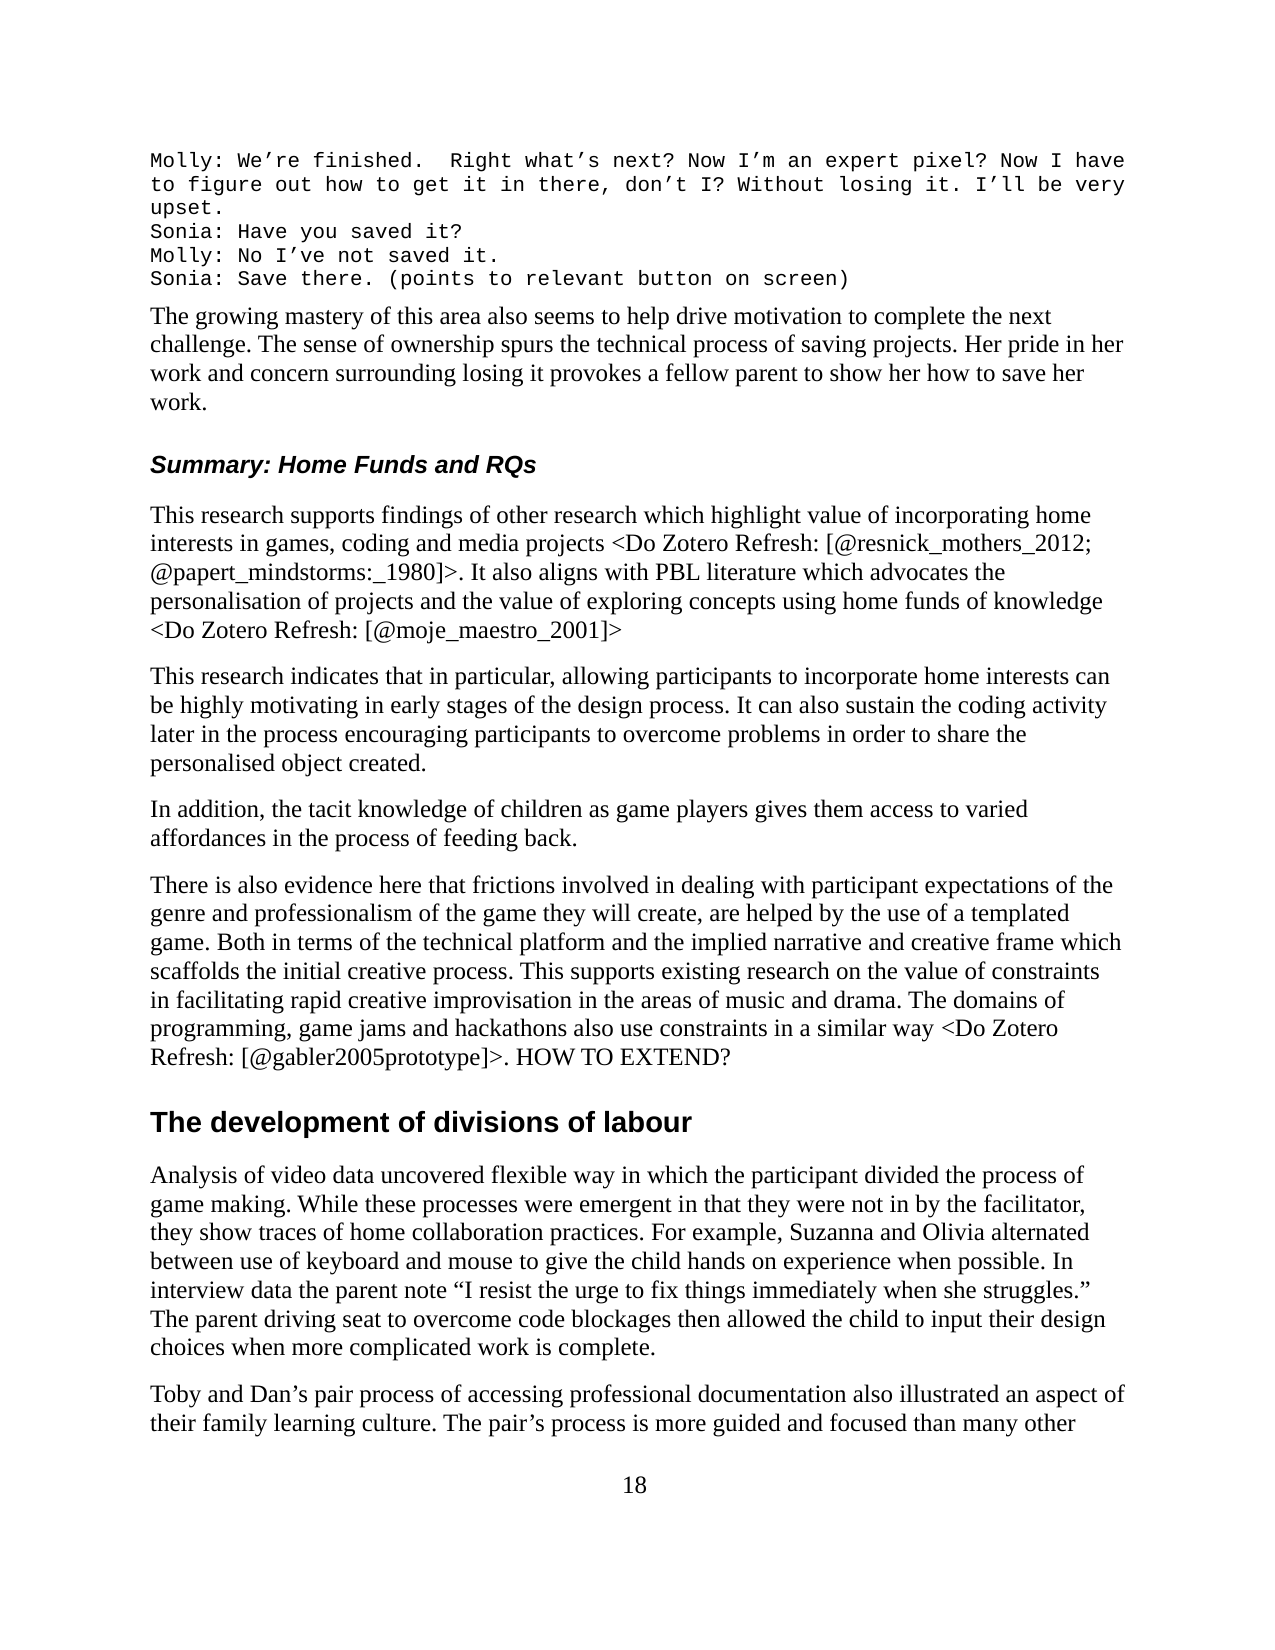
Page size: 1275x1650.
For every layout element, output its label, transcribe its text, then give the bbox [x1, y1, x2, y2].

text Sonia: Have you saved it? [150, 221, 1125, 244]
text There is also evidence here that frictions involved in dealing with participant expectations of the genre and professionalism of the game they will create, are helped by the use of a templated game. Both in terms of the technical platform and the implied narrative and creative frame which scaffolds the initial creative process. This supports existing research on the value of constraints in facilitating rapid creative improvisation in the areas of music and drama. The domains of programming, game jams and hackathons also use constraints in a similar way <Do Zotero Refresh: [@gabler2005prototype]>. HOW TO EXTEND? [150, 870, 1125, 1071]
text This research supports findings of other research which highlight value of incorporating home interests in games, coding and media projects <Do Zotero Refresh: [@resnick_mothers_2012; @papert_mindstorms:_1980]>. It also aligns with PBL literature which advocates the personalisation of projects and the value of exploring concepts using home funds of knowledge <Do Zotero Refresh: [@moje_maestro_2001]> [150, 500, 1125, 643]
text Molly: No I’ve not saved it. [150, 244, 1125, 268]
text In addition, the tacit knowledge of children as game players gives them access to varied affordances in the process of feeding back. [150, 794, 1125, 852]
text Analysis of video data uncovered flexible way in which the participant divided the process of game making. While these processes were emergent in that they were not in by the facilitator, they show traces of home collaboration practices. For example, Suzanna and Olivia alternated between use of keyboard and mouse to give the child hands on experience when possible. In interview data the parent note “I resist the urge to fix things immediately when she struggles.” The parent driving seat to overcome code blockages then allowed the child to input their design choices when more complicated work is complete. [150, 1160, 1125, 1361]
text The growing mastery of this area also seems to help drive motivation to complete the next challenge. The sense of ownership spurs the technical process of saving projects. Her pride in her work and concern surrounding losing it provokes a fellow parent to show her how to save her work. [150, 301, 1125, 416]
text Sonia: Save there. (points to relevant button on screen) [150, 268, 1125, 292]
text This research indicates that in particular, allowing participants to incorporate home interests can be highly motivating in early stages of the design process. It can also sustain the coding activity later in the process encouraging participants to overcome problems in order to share the personalised object created. [150, 661, 1125, 776]
subtitle The development of divisions of labour [150, 1105, 1125, 1138]
text Toby and Dan’s pair process of accessing professional documentation also illustrated an aspect of their family learning culture. The pair’s process is more guided and focused than many other [150, 1379, 1125, 1437]
subtitle Summary: Home Funds and RQs [150, 450, 1125, 478]
text Molly: We’re finished. Right what’s next? Now I’m an expert pixel? Now I have to figure out how to get it in there, don’t I? Without losing it. I’ll be very upset. [150, 150, 1125, 221]
